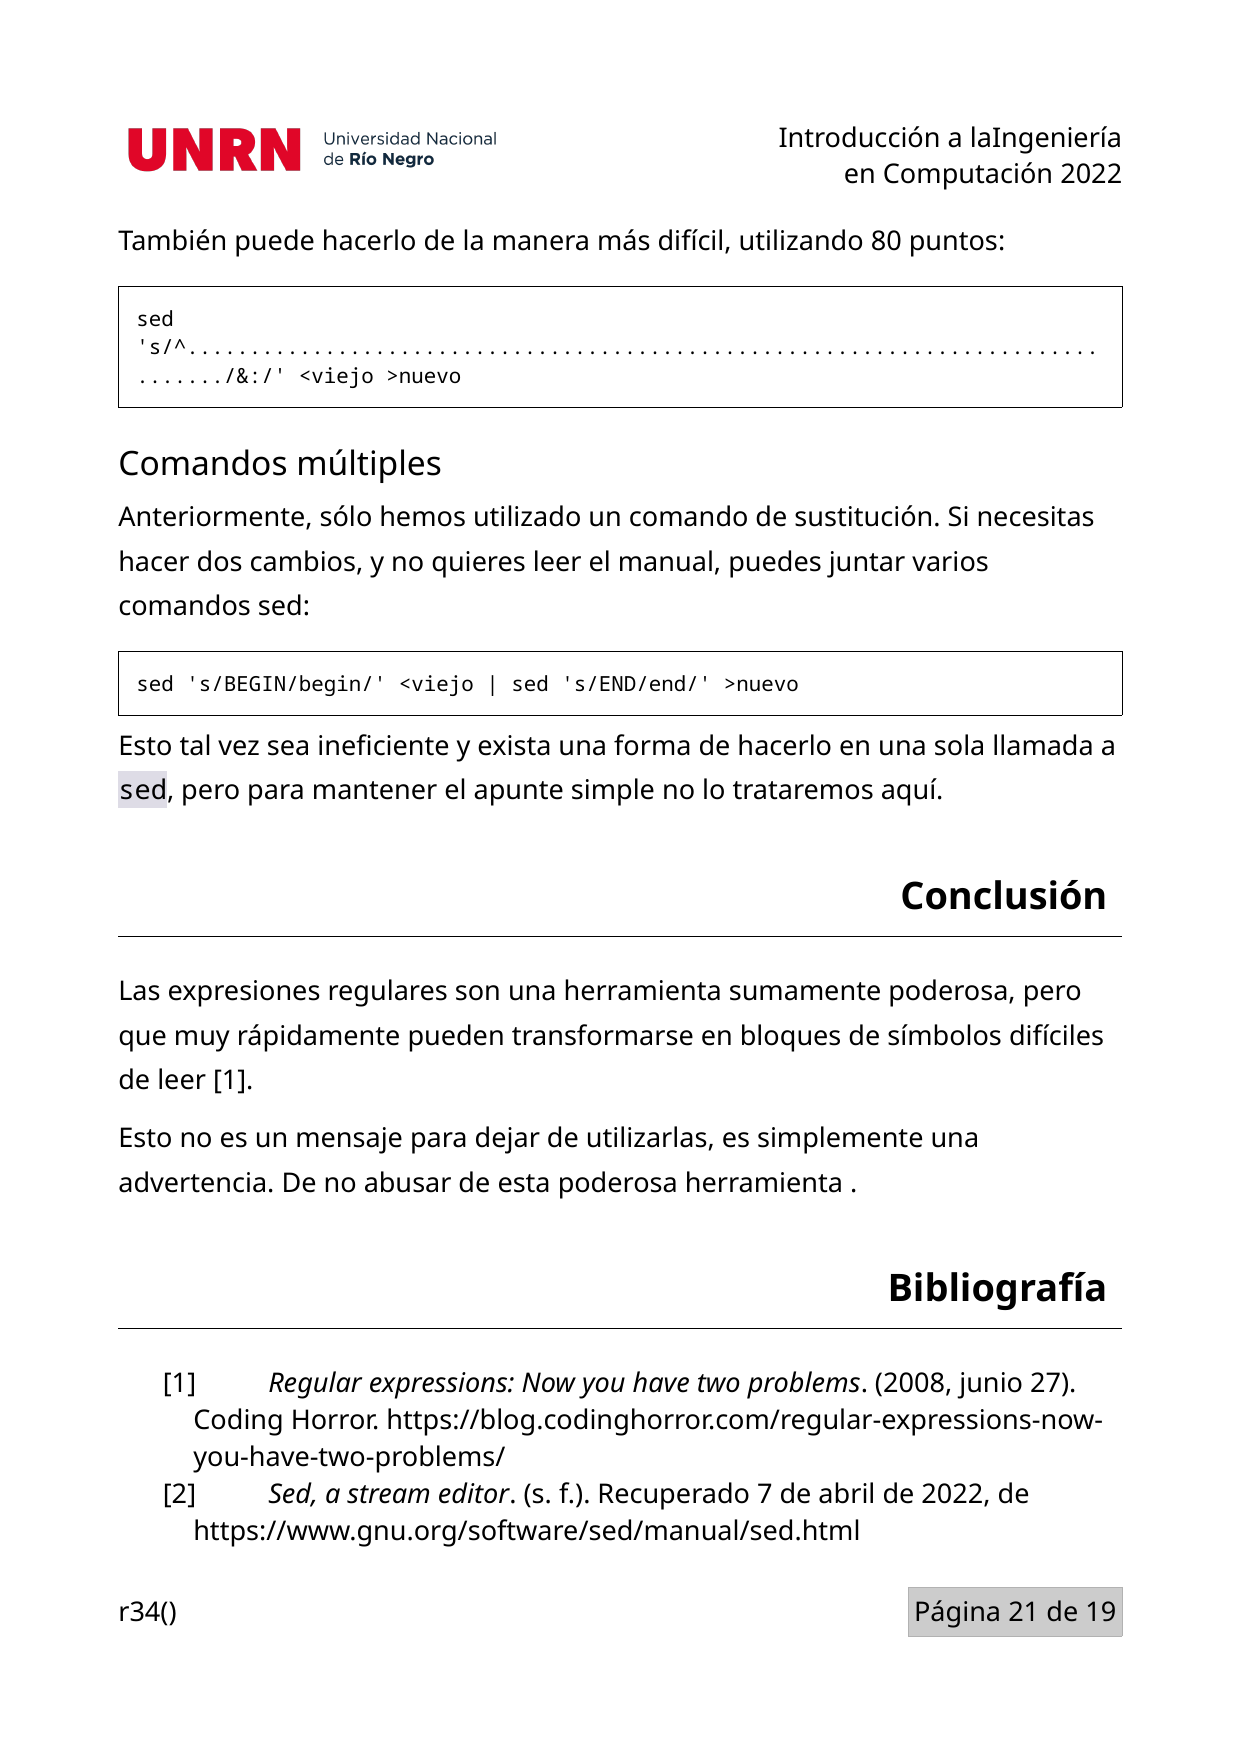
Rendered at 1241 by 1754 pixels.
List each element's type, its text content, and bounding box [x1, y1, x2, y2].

text Anteriormente, sólo hemos utilizado un comando de sustitución. Si necesitas hacer dos cambios, y no quieres leer el manual, puedes juntar varios comandos sed: [118, 498, 1122, 623]
list Regular expressions: Now you have two problems. (2008, junio 27). Coding Horror. https://blog.codinghorror.com/regular-expressions-now-you-have-two-problems/ [156, 1364, 1122, 1474]
subtitle Conclusión [118, 854, 1122, 936]
text Esto no es un mensaje para dejar de utilizarlas, es simplemente una advertencia. De no abusar de esta poderosa herramienta . [118, 1119, 1122, 1200]
list Sed, a stream editor. (s. f.). Recuperado 7 de abril de 2022, de https://www.gnu.org/software/sed/manual/sed.html [156, 1474, 1122, 1548]
text Esto tal vez sea ineficiente y exista una forma de hacerlo en una sola llamada a sed, pero para mantener el apunte simple no lo trataremos aquí. [118, 727, 1122, 808]
text También puede hacerlo de la manera más difícil, utilizando 80 puntos: [118, 221, 1122, 258]
text sed 's/^................................................................................/&:/' <viejo >nuevo [119, 287, 1122, 407]
text sed 's/BEGIN/begin/' <viejo | sed 's/END/end/' >nuevo [119, 652, 1122, 715]
subtitle Comandos múltiples [118, 439, 1122, 485]
subtitle Bibliografía [118, 1247, 1122, 1328]
text Las expresiones regulares son una herramienta sumamente poderosa, pero que muy rápidamente pueden transformarse en bloques de símbolos difíciles de leer [1]. [118, 972, 1122, 1097]
picture [118, 118, 505, 180]
